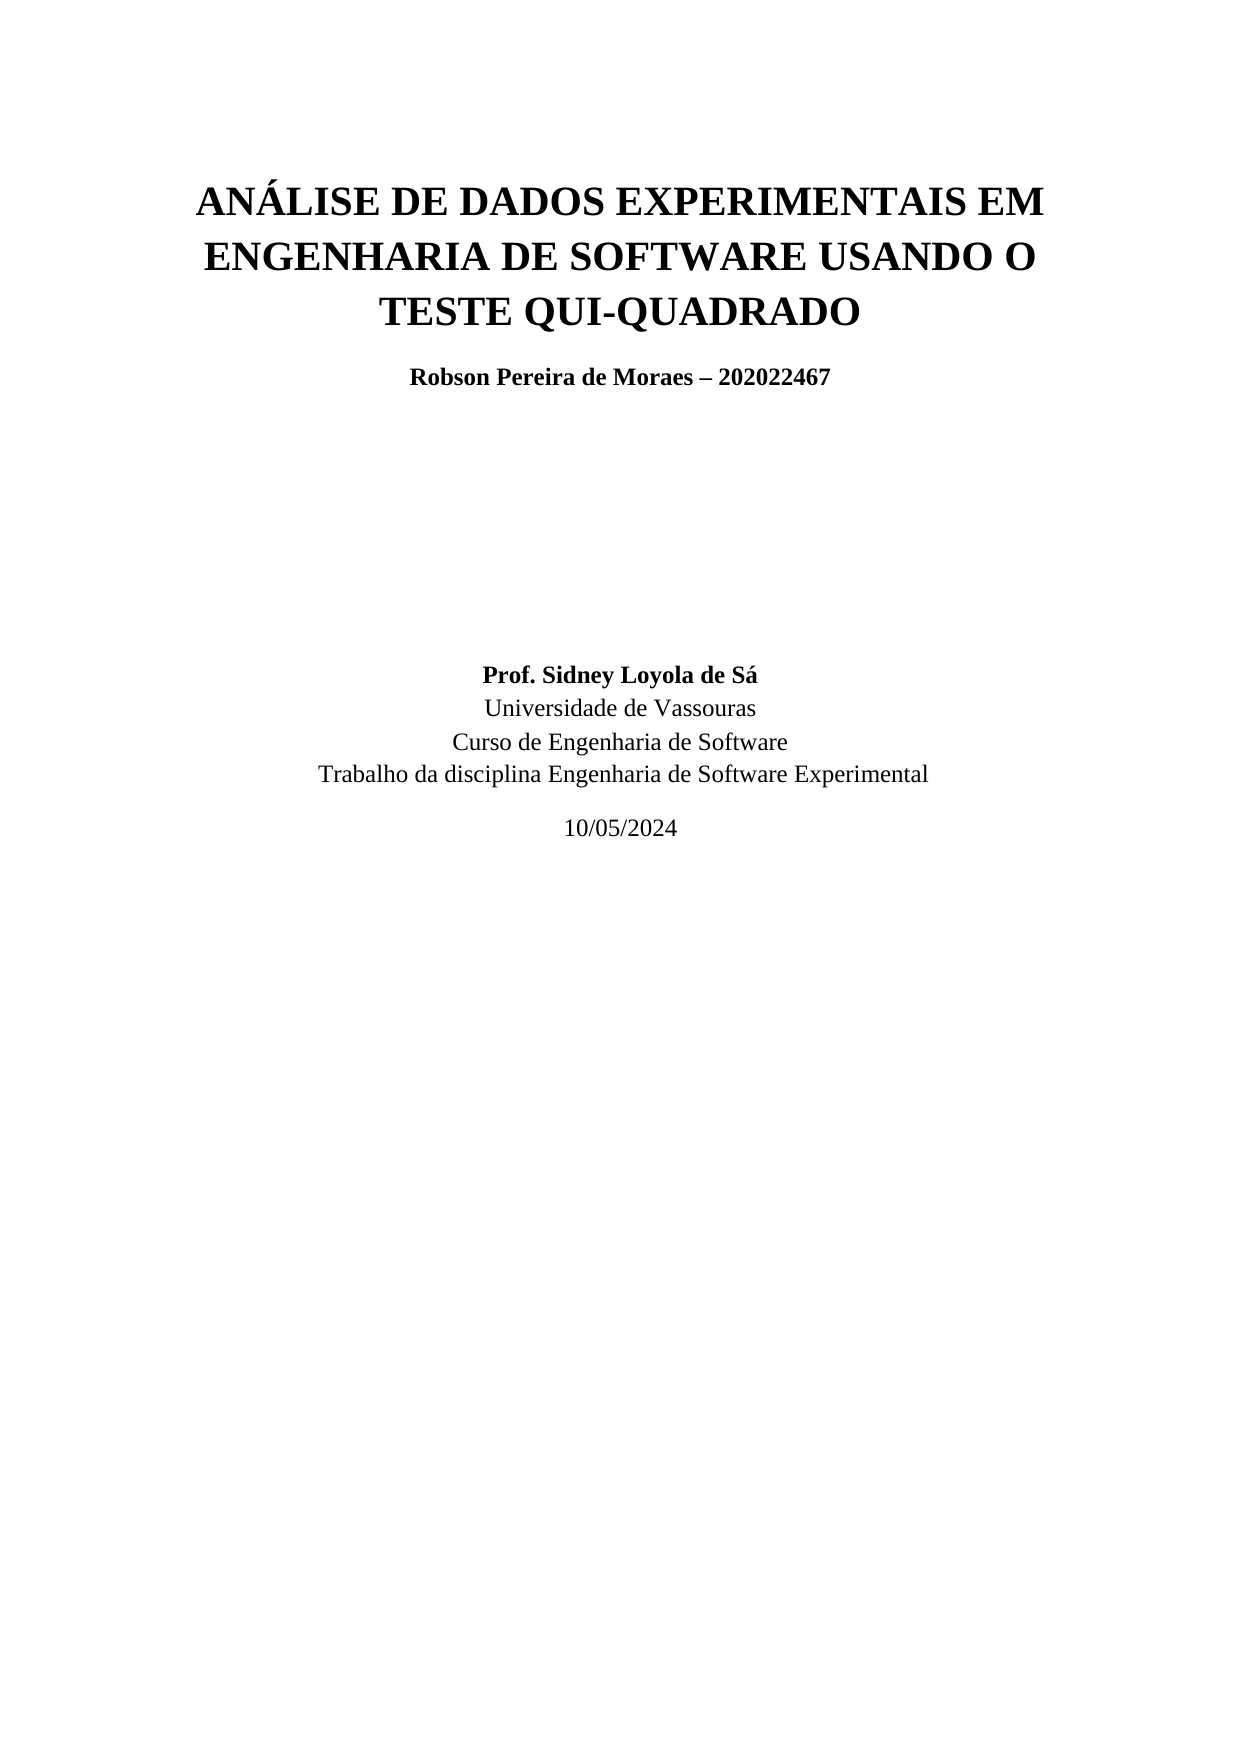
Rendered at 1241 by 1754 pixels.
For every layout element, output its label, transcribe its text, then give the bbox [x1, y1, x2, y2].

text ANÁLISE DE DADOS EXPERIMENTAIS EM ENGENHARIA DE SOFTWARE USANDO O TESTE QUI-QUADRADO [177, 176, 1063, 334]
text Robson Pereira de Moraes – 202022467 [177, 362, 1063, 391]
text Prof. Sidney Loyola de Sá Universidade de Vassouras Curso de Engenharia de Software Trabalho da disciplina Engenharia de Software Experimental [177, 661, 1063, 788]
text 10/05/2024 [177, 813, 1063, 842]
